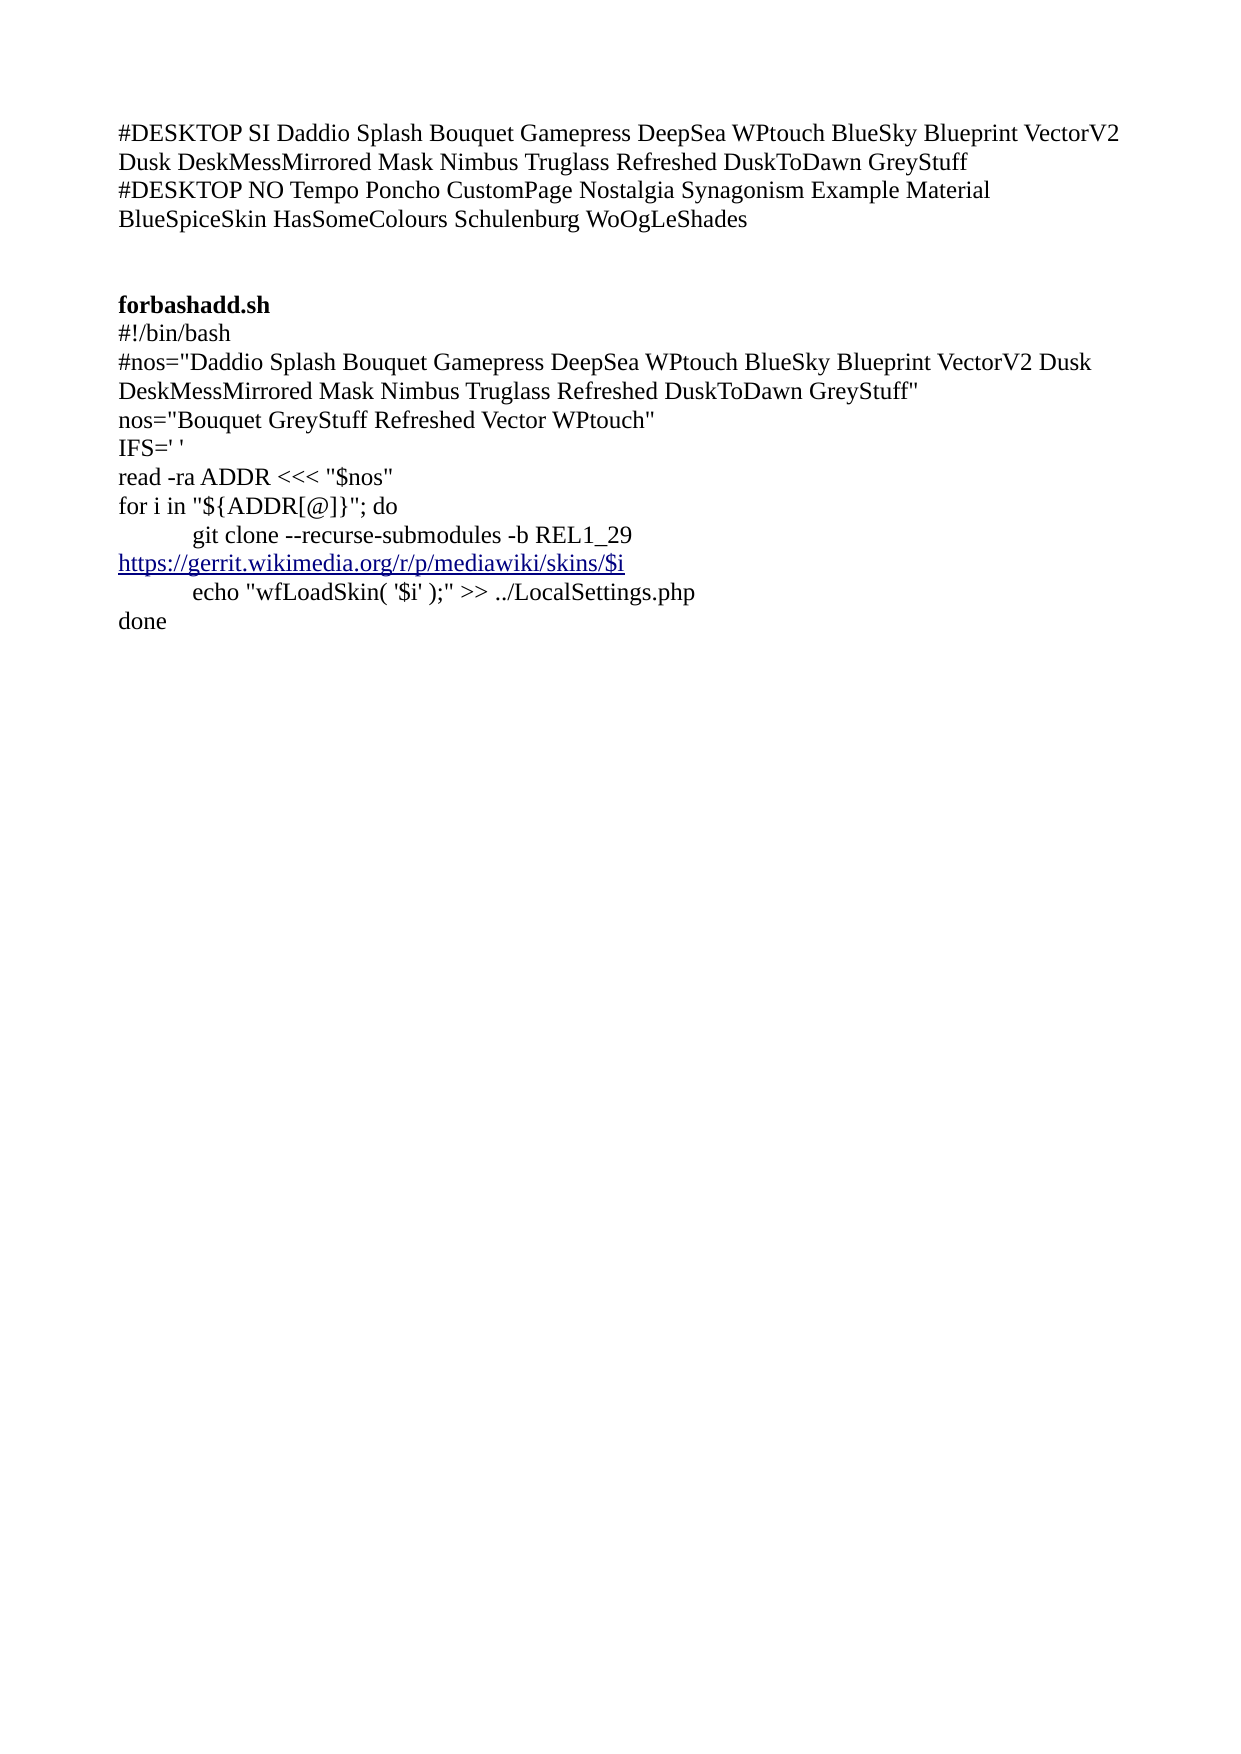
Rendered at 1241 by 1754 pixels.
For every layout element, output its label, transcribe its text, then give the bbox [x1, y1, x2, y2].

text #DESKTOP NO Tempo Poncho CustomPage Nostalgia Synagonism Example Material BlueSpiceSkin HasSomeColours Schulenburg WoOgLeShades [118, 176, 1122, 233]
text done [118, 606, 1122, 635]
text read -ra ADDR <<< "$nos" [118, 462, 1122, 491]
text #DESKTOP SI Daddio Splash Bouquet Gamepress DeepSea WPtouch BlueSky Blueprint VectorV2 Dusk DeskMessMirrored Mask Nimbus Truglass Refreshed DuskToDawn GreyStuff [118, 118, 1122, 176]
text nos="Bouquet GreyStuff Refreshed Vector WPtouch" [118, 405, 1122, 433]
text echo "wfLoadSkin( '$i' );" >> ../LocalSettings.php [118, 577, 1122, 606]
text IFS=' ' [118, 433, 1122, 462]
text #nos="Daddio Splash Bouquet Gamepress DeepSea WPtouch BlueSky Blueprint VectorV2 Dusk DeskMessMirrored Mask Nimbus Truglass Refreshed DuskToDawn GreyStuff" [118, 347, 1122, 405]
text for i in "${ADDR[@]}"; do [118, 491, 1122, 520]
text git clone --recurse-submodules -b REL1_29 https://gerrit.wikimedia.org/r/p/mediawiki/skins/$i [118, 520, 1122, 577]
text forbashadd.sh [118, 290, 1122, 318]
text #!/bin/bash [118, 318, 1122, 347]
